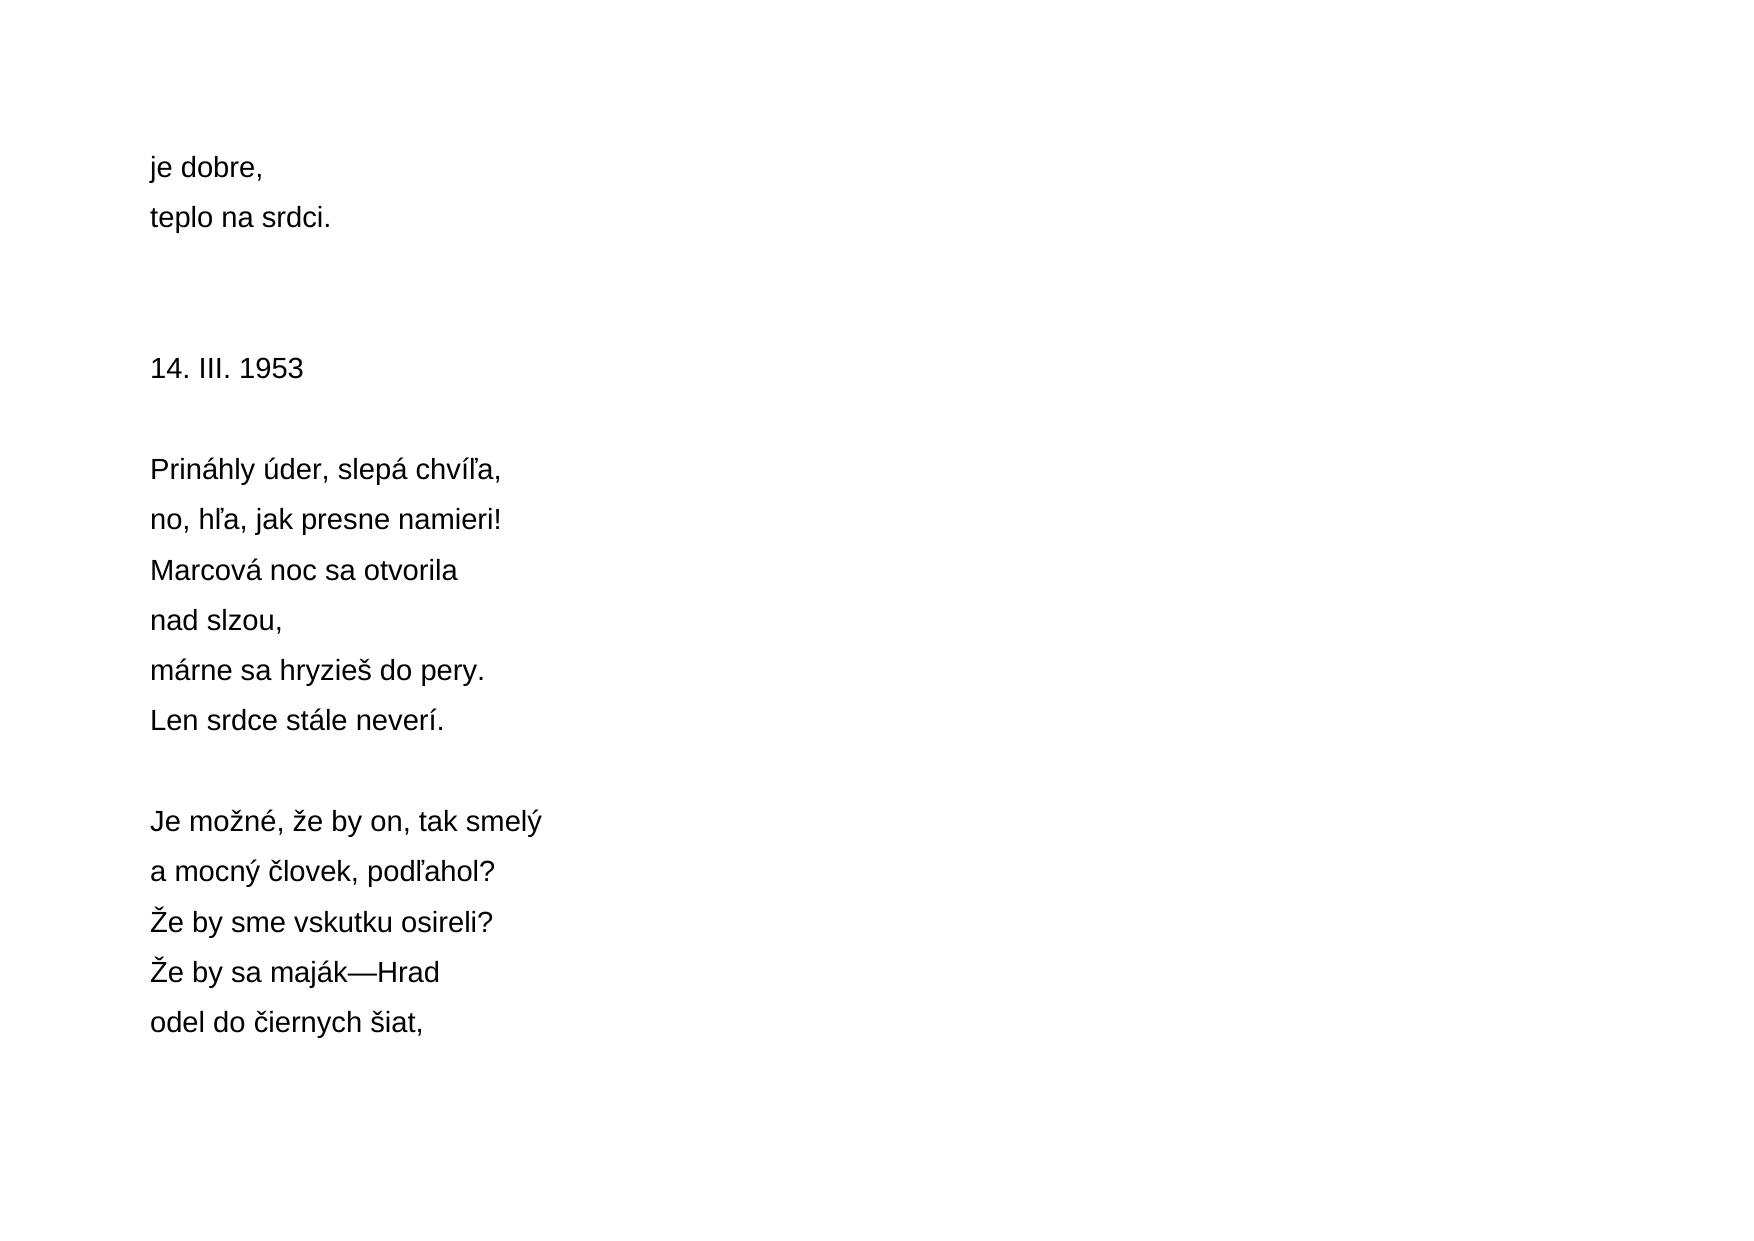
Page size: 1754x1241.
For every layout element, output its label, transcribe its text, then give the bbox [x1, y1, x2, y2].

text márne sa hryzieš do pery. [150, 653, 1243, 687]
text a mocný človek, podľahol? [150, 854, 1243, 888]
text Len srdce stále neverí. [150, 703, 1243, 737]
text Že by sme vskutku osireli? [150, 905, 1243, 938]
text Prináhly úder, slepá chvíľa, [150, 452, 1243, 485]
text nad slzou, [150, 603, 1243, 636]
text teplo na srdci. [150, 200, 1243, 234]
text je dobre, [150, 150, 1243, 183]
text no, hľa, jak presne namieri! [150, 502, 1243, 536]
text Je možné, že by on, tak smelý [150, 804, 1243, 838]
text odel do čiernych šiat, [150, 1005, 1243, 1039]
text Marcová noc sa otvorila [150, 552, 1243, 586]
text Že by sa maják—Hrad [150, 955, 1243, 988]
text 14. III. 1953 [150, 351, 1243, 385]
